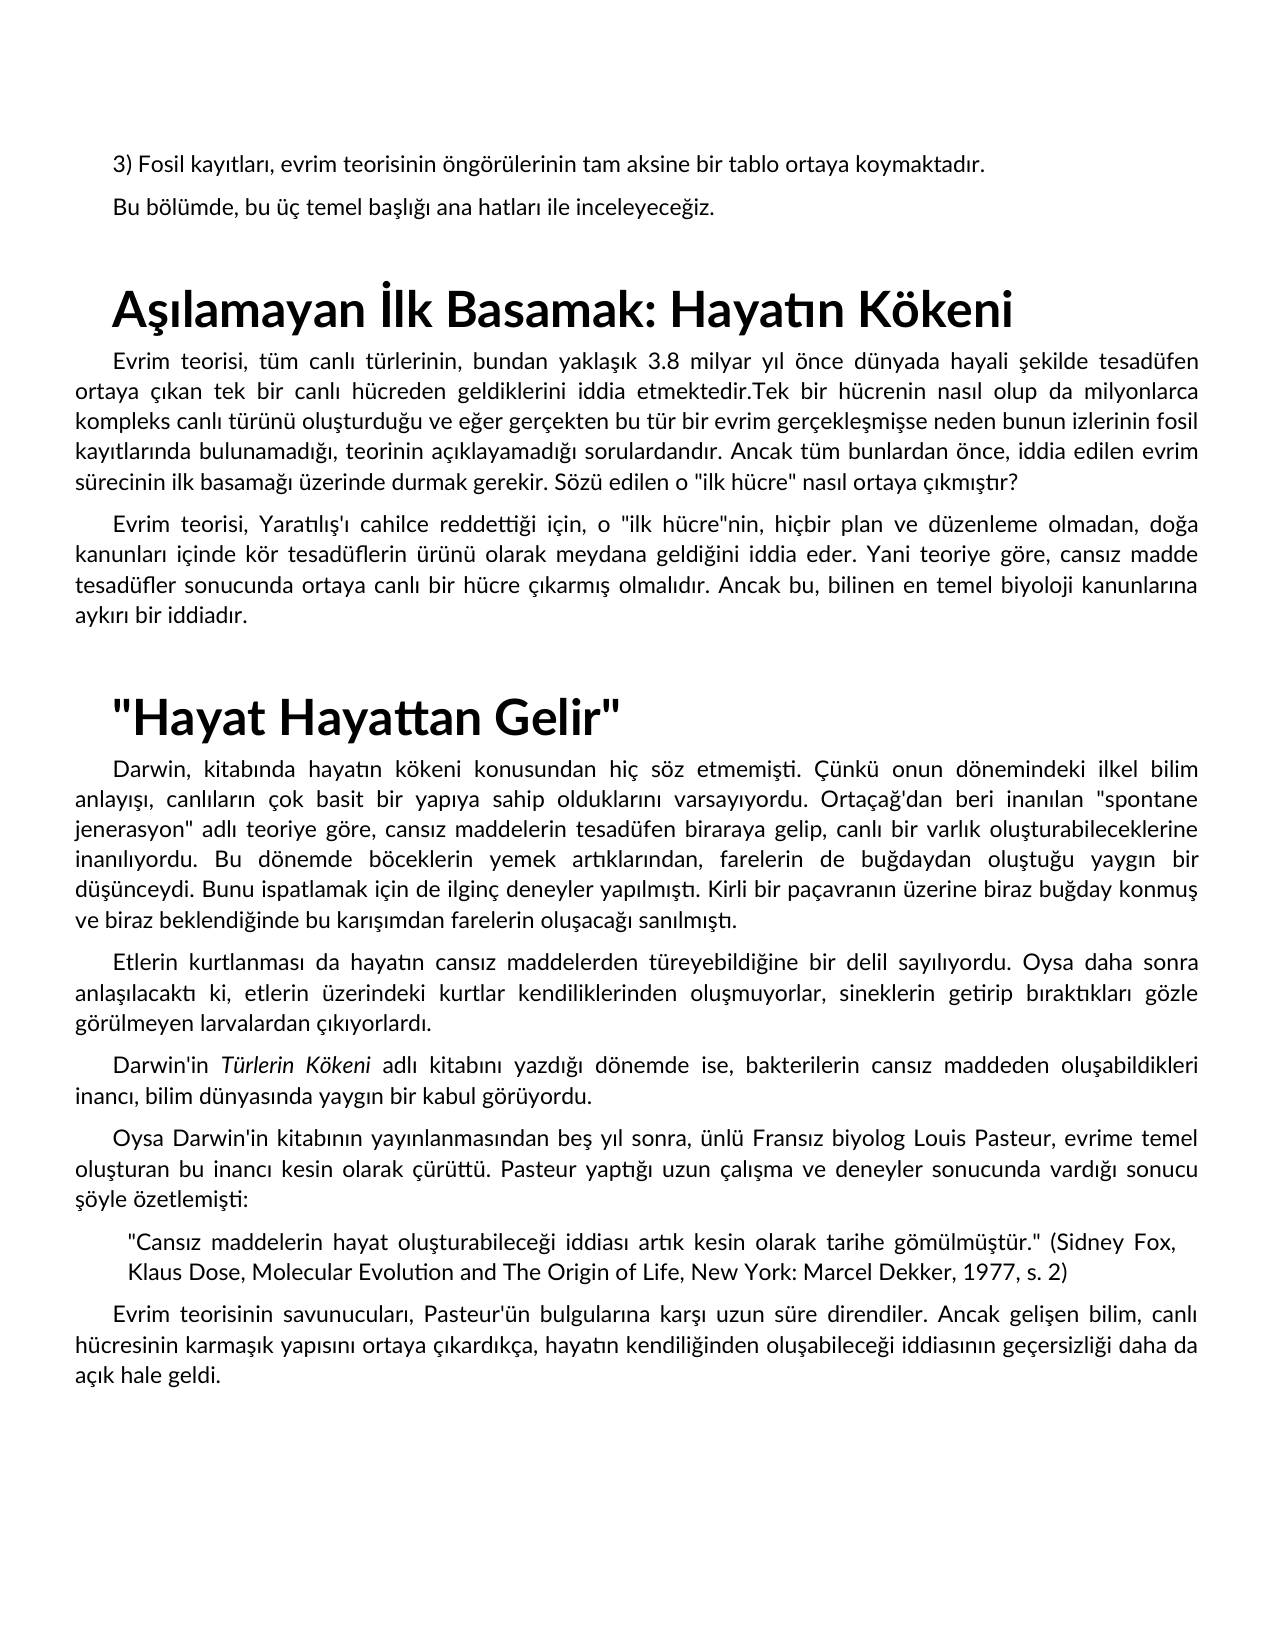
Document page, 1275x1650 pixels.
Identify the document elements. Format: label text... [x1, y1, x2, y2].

text Etlerin kurtlanması da hayatın cansız maddelerden türeyebildiğine bir delil sayılıyordu. Oysa daha sonra anlaşılacaktı ki, etlerin üzerindeki kurtlar kendiliklerinden oluşmuyorlar, sineklerin getirip bıraktıkları gözle görülmeyen larvalardan çıkıyorlardı. [75, 948, 1200, 1036]
text Evrim teorisi, tüm canlı türlerinin, bundan yaklaşık 3.8 milyar yıl önce dünyada hayali şekilde tesadüfen ortaya çıkan tek bir canlı hücreden geldiklerini iddia etmektedir.Tek bir hücrenin nasıl olup da milyonlarca kompleks canlı türünü oluşturduğu ve eğer gerçekten bu tür bir evrim gerçekleşmişse neden bunun izlerinin fosil kayıtlarında bulunamadığı, teorinin açıklayamadığı sorulardandır. Ancak tüm bunlardan önce, iddia edilen evrim sürecinin ilk basamağı üzerinde durmak gerekir. Sözü edilen o "ilk hücre" nasıl ortaya çıkmıştır? [75, 346, 1200, 495]
text Evrim teorisinin savunucuları, Pasteur'ün bulgularına karşı uzun süre direndiler. Ancak gelişen bilim, canlı hücresinin karmaşık yapısını ortaya çıkardıkça, hayatın kendiliğinden oluşabileceği iddiasının geçersizliği daha da açık hale geldi. [75, 1300, 1200, 1388]
text Bu bölümde, bu üç temel başlığı ana hatları ile inceleyeceğiz. [75, 193, 1200, 220]
text Darwin, kitabında hayatın kökeni konusundan hiç söz etmemişti. Çünkü onun dönemindeki ilkel bilim anlayışı, canlıların çok basit bir yapıya sahip olduklarını varsayıyordu. Ortaçağ'dan beri inanılan "spontane jenerasyon" adlı teoriye göre, cansız maddelerin tesadüfen biraraya gelip, canlı bir varlık oluşturabileceklerine inanılıyordu. Bu dönemde böceklerin yemek artıklarından, farelerin de buğdaydan oluştuğu yaygın bir düşünceydi. Bunu ispatlamak için de ilginç deneyler yapılmıştı. Kirli bir paçavranın üzerine biraz buğday konmuş ve biraz beklendiğinde bu karışımdan farelerin oluşacağı sanılmıştı. [75, 754, 1200, 933]
text Darwin'in Türlerin Kökeni adlı kitabını yazdığı dönemde ise, bakterilerin cansız maddeden oluşabildikleri inancı, bilim dünyasında yaygın bir kabul görüyordu. [75, 1051, 1200, 1109]
text "Cansız maddelerin hayat oluşturabileceği iddiası artık kesin olarak tarihe gömülmüştür." (Sidney Fox, Klaus Dose, Molecular Evolution and The Origin of Life, New York: Marcel Dekker, 1977, s. 2) [127, 1227, 1177, 1285]
text Evrim teorisi, Yaratılış'ı cahilce reddettiği için, o "ilk hücre"nin, hiçbir plan ve düzenleme olmadan, doğa kanunları içinde kör tesadüflerin ürünü olarak meydana geldiğini iddia eder. Yani teoriye göre, cansız madde tesadüfler sonucunda ortaya canlı bir hücre çıkarmış olmalıdır. Ancak bu, bilinen en temel biyoloji kanunlarına aykırı bir iddiadır. [75, 510, 1200, 628]
subtitle Aşılamayan İlk Basamak: Hayatın Kökeni [112, 278, 1200, 338]
text Oysa Darwin'in kitabının yayınlanmasından beş yıl sonra, ünlü Fransız biyolog Louis Pasteur, evrime temel oluşturan bu inancı kesin olarak çürüttü. Pasteur yaptığı uzun çalışma ve deneyler sonucunda vardığı sonucu şöyle özetlemişti: [75, 1124, 1200, 1212]
subtitle "Hayat Hayattan Gelir" [112, 686, 1200, 746]
text 3) Fosil kayıtları, evrim teorisinin öngörülerinin tam aksine bir tablo ortaya koymaktadır. [75, 150, 1200, 177]
